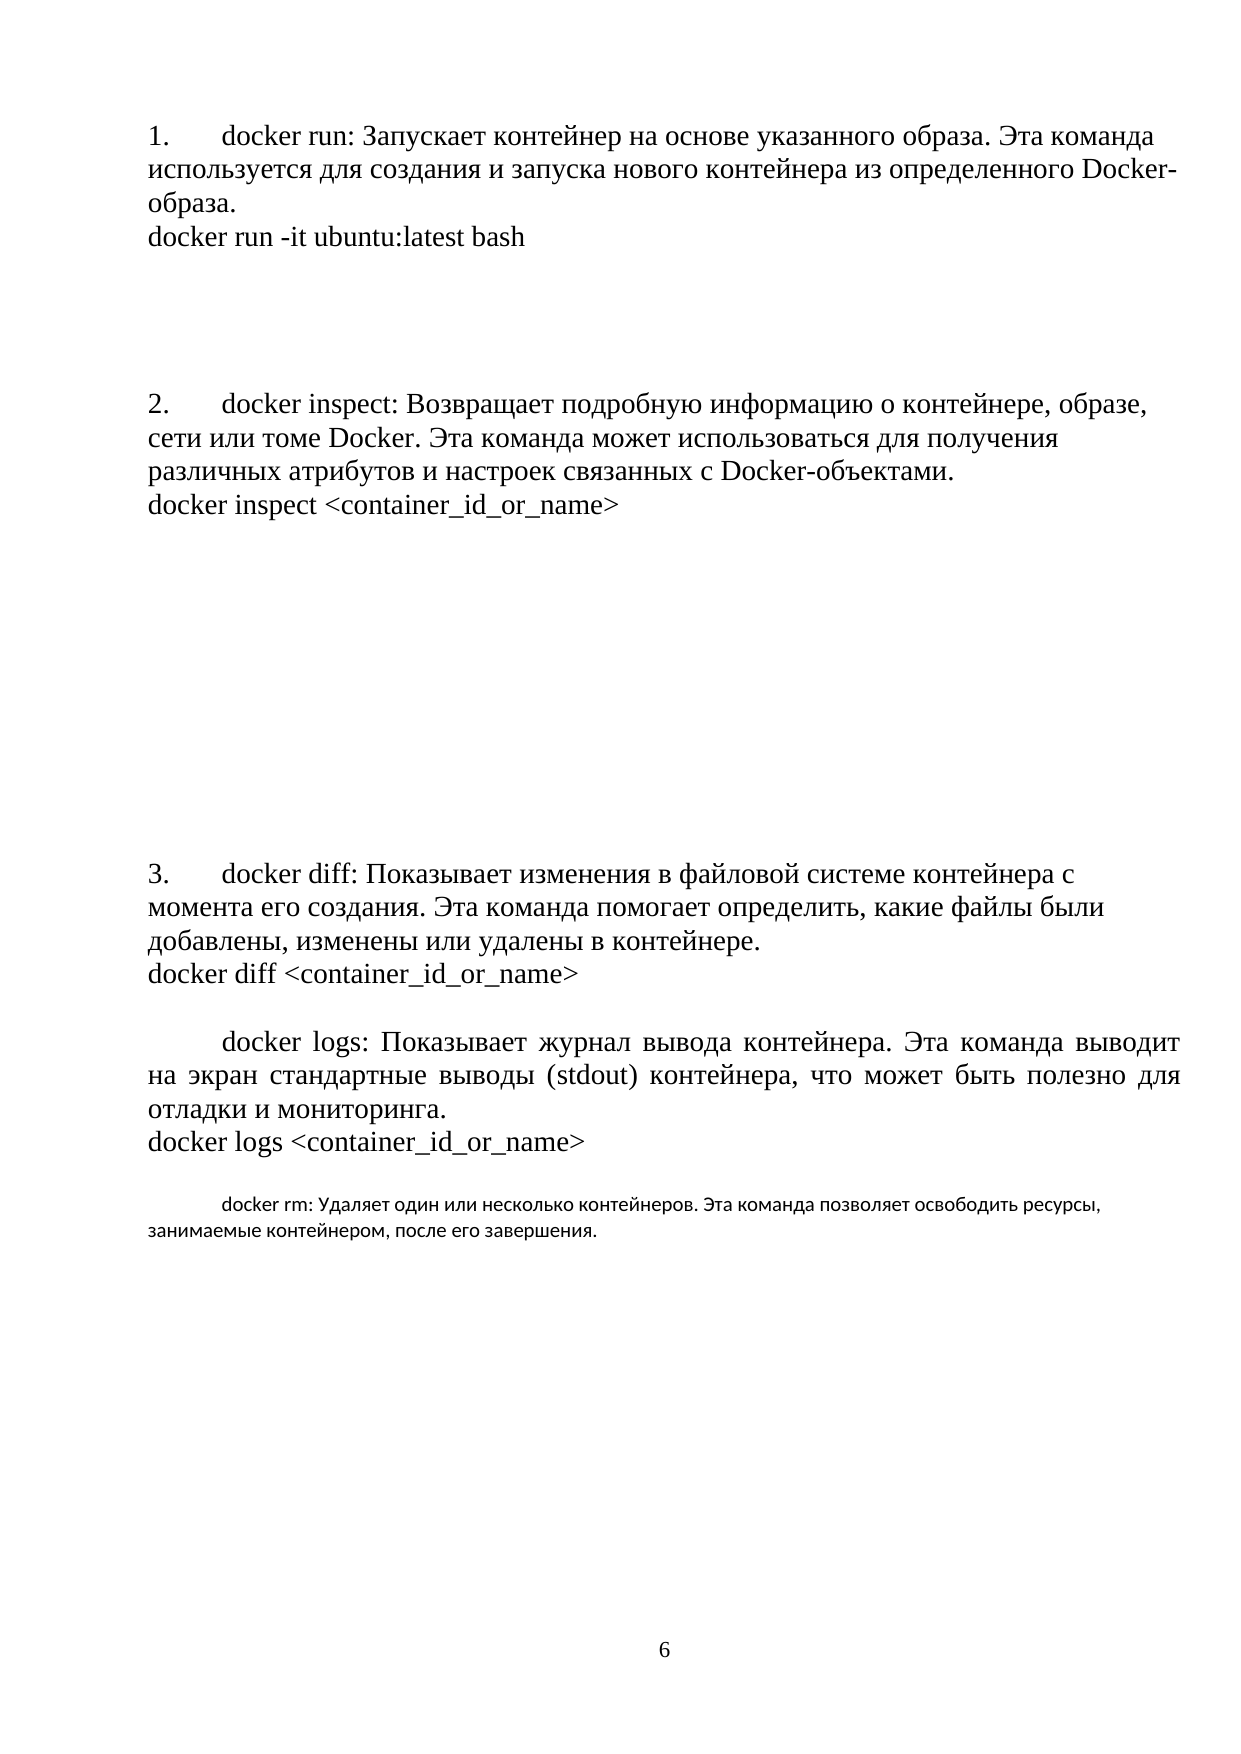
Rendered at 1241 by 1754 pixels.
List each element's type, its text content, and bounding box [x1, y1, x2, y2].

text docker rm: Удаляет один или несколько контейнеров. Эта команда позволяет освободить ресурсы, занимаемые контейнером, после его завершения. [148, 1191, 1181, 1242]
text 1. docker run: Запускает контейнер на основе указанного образа. Эта команда используется для создания и запуска нового контейнера из определенного Docker-образа. [148, 118, 1181, 219]
text docker inspect <container_id_or_name> [148, 487, 1181, 521]
text docker diff <container_id_or_name> [148, 957, 1181, 990]
text 2. docker inspect: Возвращает подробную информацию о контейнере, образе, сети или томе Docker. Эта команда может использоваться для получения различных атрибутов и настроек связанных с Docker-объектами. [148, 386, 1181, 487]
text 3. docker diff: Показывает изменения в файловой системе контейнера с момента его создания. Эта команда помогает определить, какие файлы были добавлены, изменены или удалены в контейнере. [148, 856, 1181, 957]
text docker run -it ubuntu:latest bash [148, 219, 1181, 252]
text docker logs: Показывает журнал вывода контейнера. Эта команда выводит на экран стандартные выводы (stdout) контейнера, что может быть полезно для отладки и мониторинга. [148, 1024, 1181, 1124]
text docker logs <container_id_or_name> [148, 1124, 1181, 1158]
